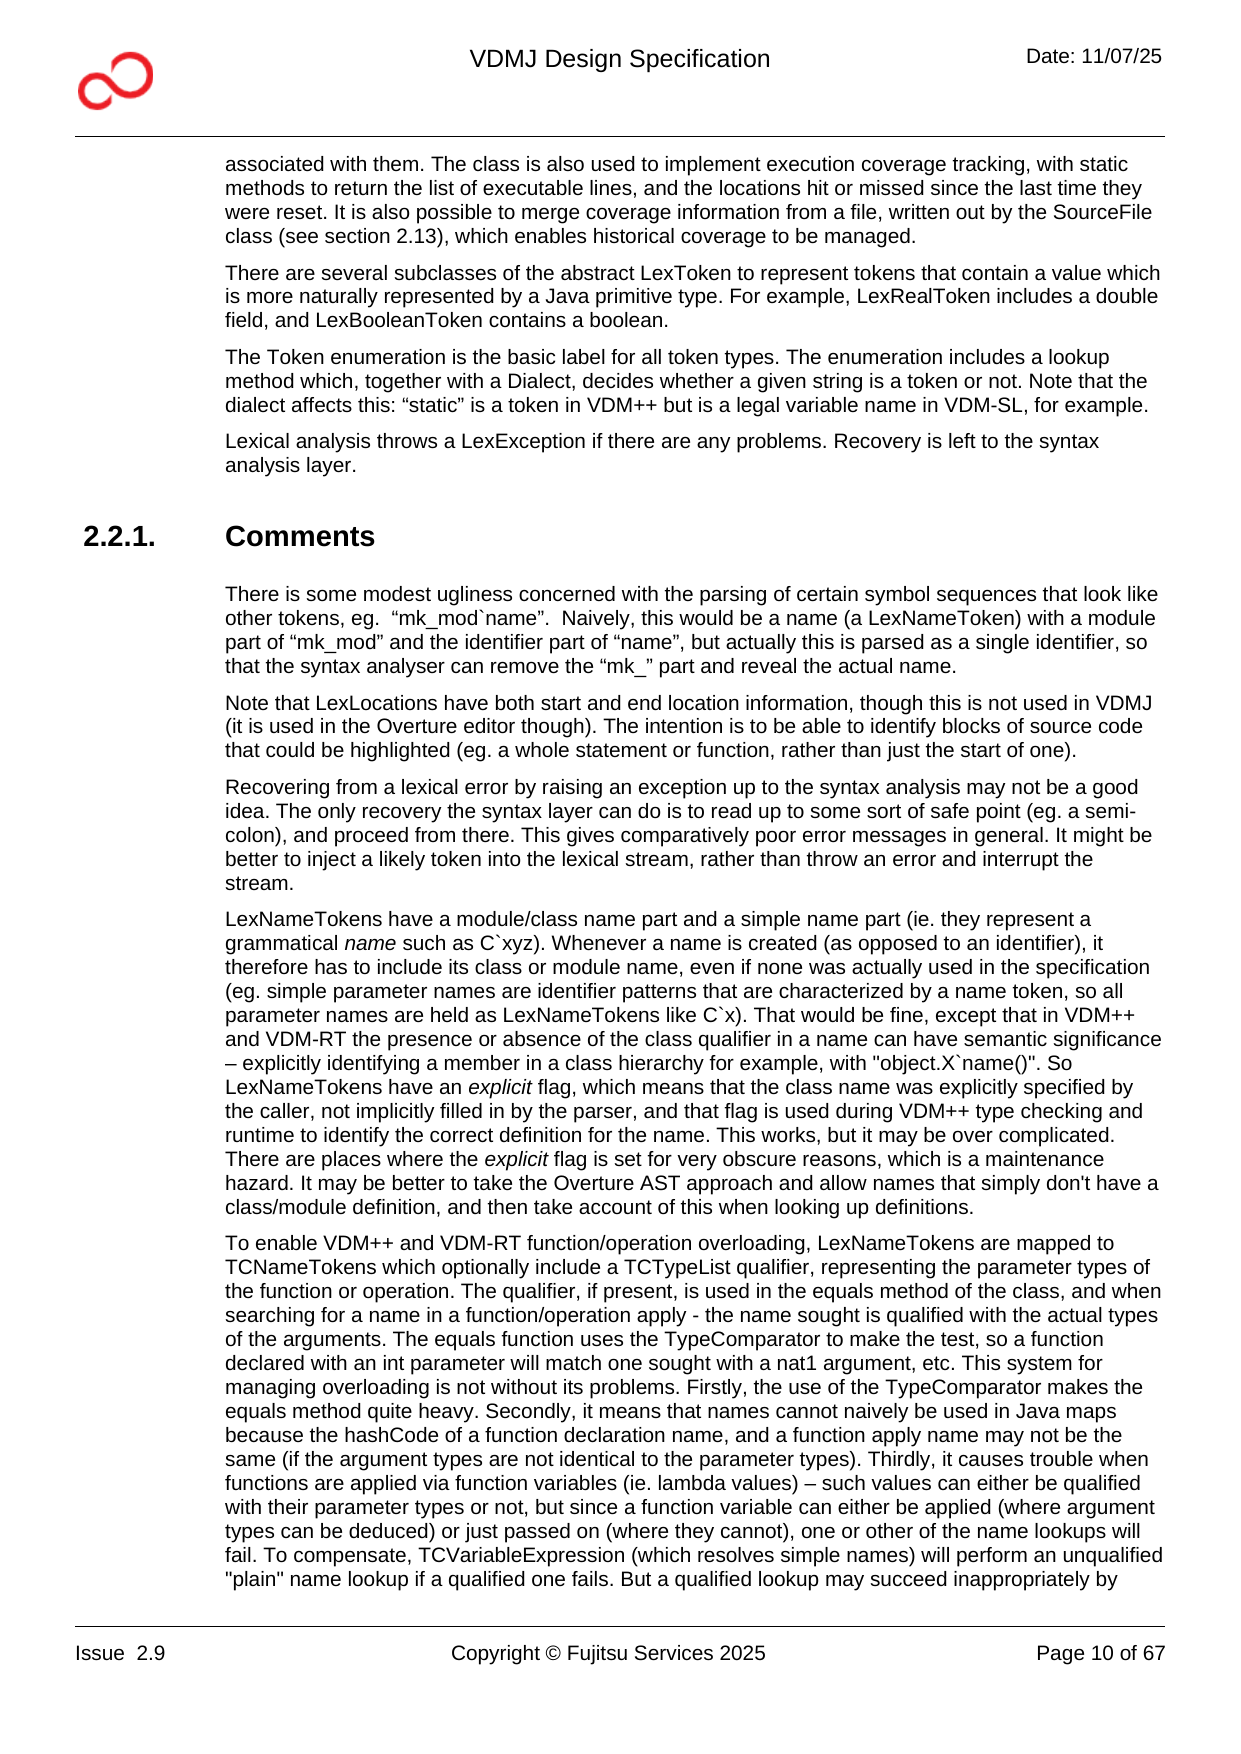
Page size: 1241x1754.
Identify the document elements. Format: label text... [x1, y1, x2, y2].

text To enable VDM++ and VDM-RT function/operation overloading, LexNameTokens are mapped to TCNameTokens which optionally include a TCTypeList qualifier, representing the parameter types of the function or operation. The qualifier, if present, is used in the equals method of the class, and when searching for a name in a function/operation apply - the name sought is qualified with the actual types of the arguments. The equals function uses the TypeComparator to make the test, so a function declared with an int parameter will match one sought with a nat1 argument, etc. This system for managing overloading is not without its problems. Firstly, the use of the TypeComparator makes the equals method quite heavy. Secondly, it means that names cannot naively be used in Java maps because the hashCode of a function declaration name, and a function apply name may not be the same (if the argument types are not identical to the parameter types). Thirdly, it causes trouble when functions are applied via function variables (ie. lambda values) – such values can either be qualified with their parameter types or not, but since a function variable can either be applied (where argument types can be deduced) or just passed on (where they cannot), one or other of the name lookups will fail. To compensate, TCVariableExpression (which resolves simple names) will perform an unqualified "plain" name lookup if a qualified one fails. But a qualified lookup may succeed inappropriately by [225, 1231, 1165, 1591]
text Recovering from a lexical error by raising an exception up to the syntax analysis may not be a good idea. The only recovery the syntax layer can do is to read up to some sort of safe point (eg. a semi-colon), and proceed from there. This gives comparatively poor error messages in general. It might be better to inject a likely token into the lexical stream, rather than throw an error and interrupt the stream. [225, 775, 1165, 895]
text There is some modest ugliness concerned with the parsing of certain symbol sequences that look like other tokens, eg. “mk_mod`name”. Naively, this would be a name (a LexNameToken) with a module part of “mk_mod” and the identifier part of “name”, but actually this is parsed as a single identifier, so that the syntax analyser can remove the “mk_” part and reveal the actual name. [225, 582, 1165, 678]
text There are several subclasses of the abstract LexToken to represent tokens that contain a value which is more naturally represented by a Java primitive type. For example, LexRealToken includes a double field, and LexBooleanToken contains a boolean. [225, 261, 1165, 333]
text Note that LexLocations have both start and end location information, though this is not used in VDMJ (it is used in the Overture editor though). The intention is to be able to identify blocks of source code that could be highlighted (eg. a whole statement or function, rather than just the start of one). [225, 691, 1165, 763]
text The Token enumeration is the basic label for all token types. The enumeration includes a lookup method which, together with a Dialect, decides whether a given string is a token or not. Note that the dialect affects this: “static” is a token in VDM++ but is a legal variable name in VDM-SL, for example. [225, 345, 1165, 417]
text LexNameTokens have a module/class name part and a simple name part (ie. they represent a grammatical name such as C`xyz). Whenever a name is created (as opposed to an identifier), it therefore has to include its class or module name, even if none was actually used in the specification (eg. simple parameter names are identifier patterns that are characterized by a name token, so all parameter names are held as LexNameTokens like C`x). That would be fine, except that in VDM++ and VDM-RT the presence or absence of the class qualifier in a name can have semantic significance – explicitly identifying a member in a class hierarchy for example, with "object.X`name()". So LexNameTokens have an explicit flag, which means that the class name was explicitly specified by the caller, not implicitly filled in by the parser, and that flag is used during VDM++ type checking and runtime to identify the correct definition for the name. This works, but it may be over complicated. There are places where the explicit flag is set for very obscure reasons, which is a maintenance hazard. It may be better to take the Overture AST approach and allow names that simply don't have a class/module definition, and then take account of this when looking up definitions. [225, 907, 1165, 1219]
subtitle Comments [75, 520, 1165, 552]
picture [78, 44, 153, 120]
text Lexical analysis throws a LexException if there are any problems. Recovery is left to the syntax analysis layer. [225, 429, 1165, 477]
text associated with them. The class is also used to implement execution coverage tracking, with static methods to return the list of executable lines, and the locations hit or missed since the last time they were reset. It is also possible to merge coverage information from a file, written out by the SourceFile class (see section 2.13), which enables historical coverage to be managed. [225, 152, 1165, 248]
